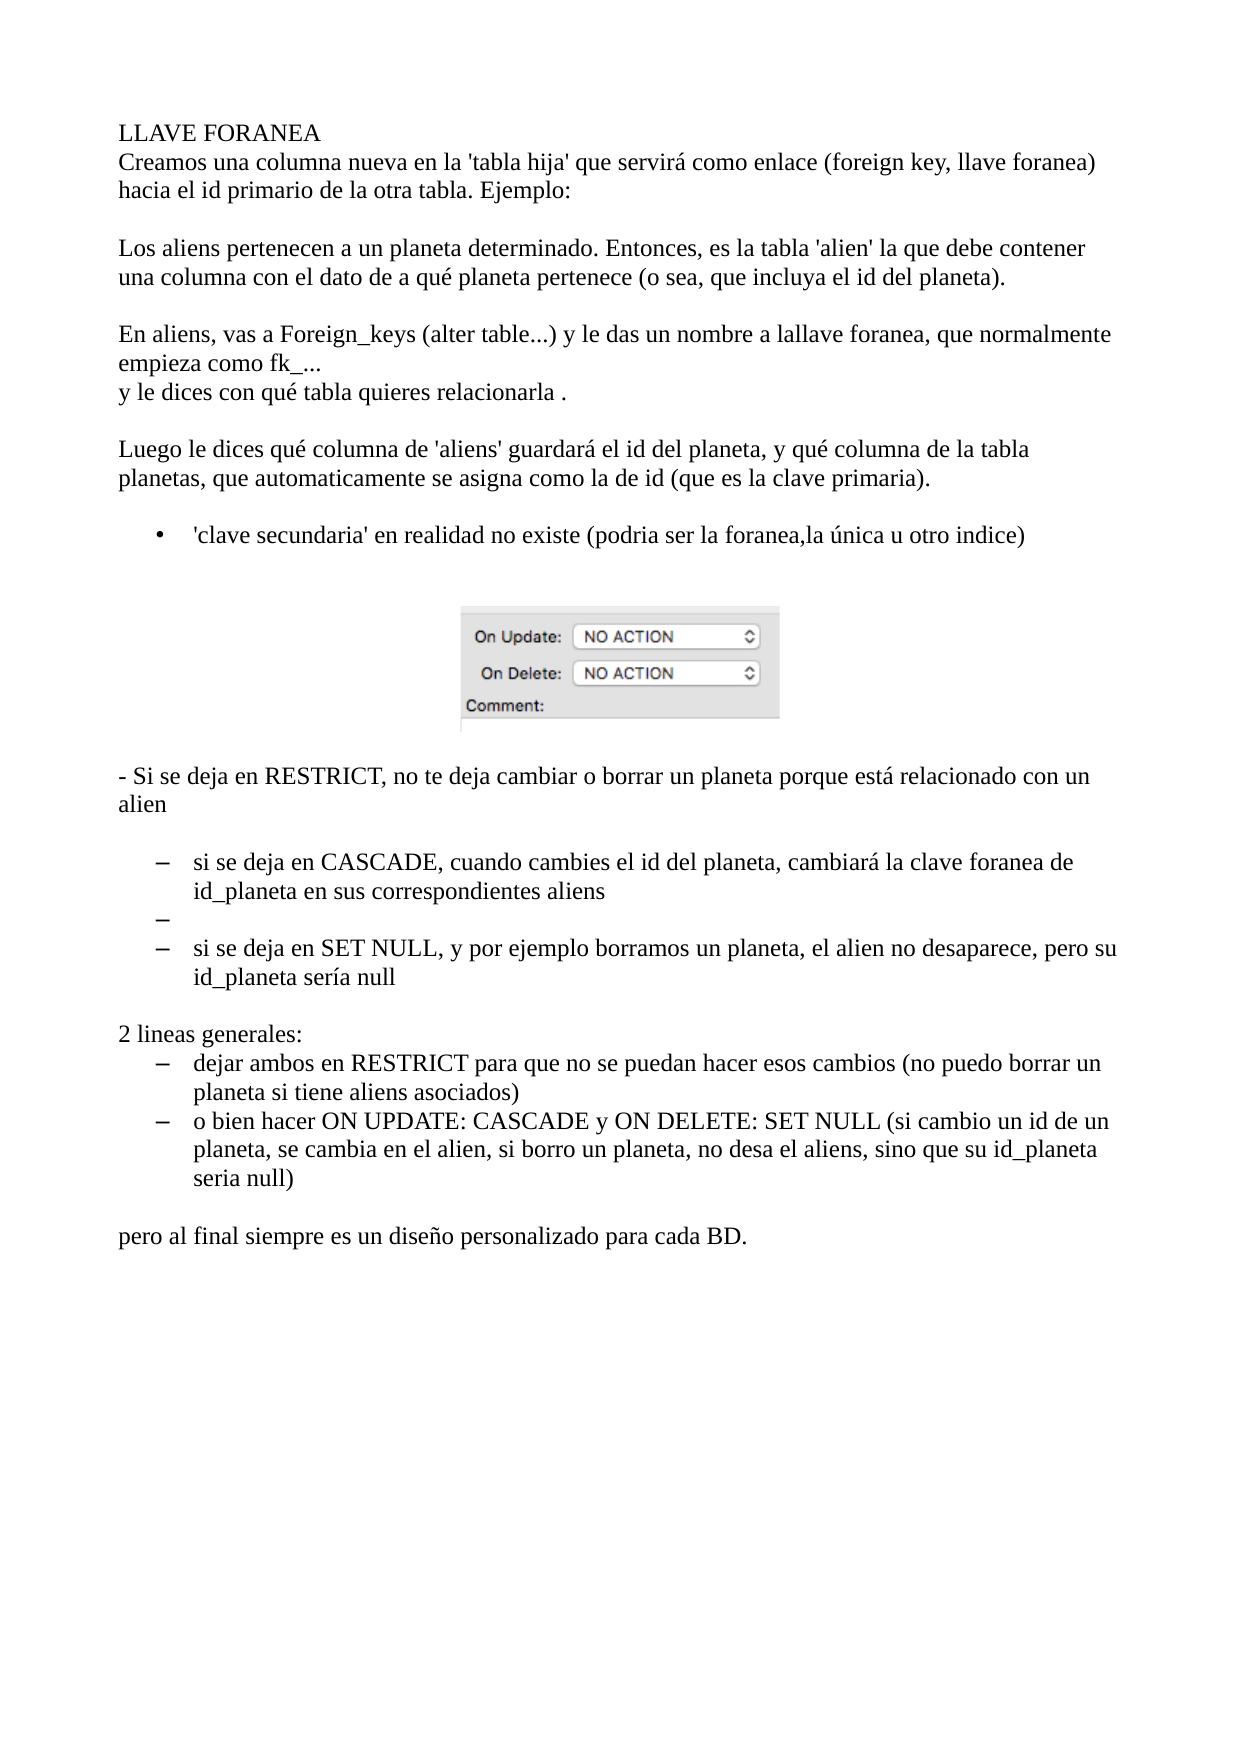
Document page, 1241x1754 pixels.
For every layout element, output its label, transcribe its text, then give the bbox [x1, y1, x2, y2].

text 2 lineas generales: [118, 1019, 1122, 1048]
list o bien hacer ON UPDATE: CASCADE y ON DELETE: SET NULL (si cambio un id de un planeta, se cambia en el alien, si borro un planeta, no desa el aliens, sino que su id_planeta seria null) [156, 1106, 1122, 1192]
text LLAVE FORANEA [118, 118, 1122, 147]
list si se deja en CASCADE, cuando cambies el id del planeta, cambiará la clave foranea de id_planeta en sus correspondientes aliens [156, 847, 1122, 904]
text Luego le dices qué columna de 'aliens' guardará el id del planeta, y qué columna de la tabla planetas, que automaticamente se asigna como la de id (que es la clave primaria). [118, 434, 1122, 492]
text Los aliens pertenecen a un planeta determinado. Entonces, es la tabla 'alien' la que debe contener una columna con el dato de a qué planeta pertenece (o sea, que incluya el id del planeta). [118, 233, 1122, 291]
text - Si se deja en RESTRICT, no te deja cambiar o borrar un planeta porque está relacionado con un alien [118, 761, 1122, 818]
list si se deja en SET NULL, y por ejemplo borramos un planeta, el alien no desaparece, pero su id_planeta sería null [156, 933, 1122, 991]
picture [460, 606, 780, 732]
list dejar ambos en RESTRICT para que no se puedan hacer esos cambios (no puedo borrar un planeta si tiene aliens asociados) [156, 1048, 1122, 1106]
text Creamos una columna nueva en la 'tabla hija' que servirá como enlace (foreign key, llave foranea) hacia el id primario de la otra tabla. Ejemplo: [118, 147, 1122, 204]
text En aliens, vas a Foreign_keys (alter table...) y le das un nombre a lallave foranea, que normalmente empieza como fk_... [118, 319, 1122, 377]
text y le dices con qué tabla quieres relacionarla . [118, 377, 1122, 406]
text pero al final siempre es un diseño personalizado para cada BD. [118, 1221, 1122, 1249]
list 'clave secundaria' en realidad no existe (podria ser la foranea,la única u otro indice) [156, 521, 1122, 549]
